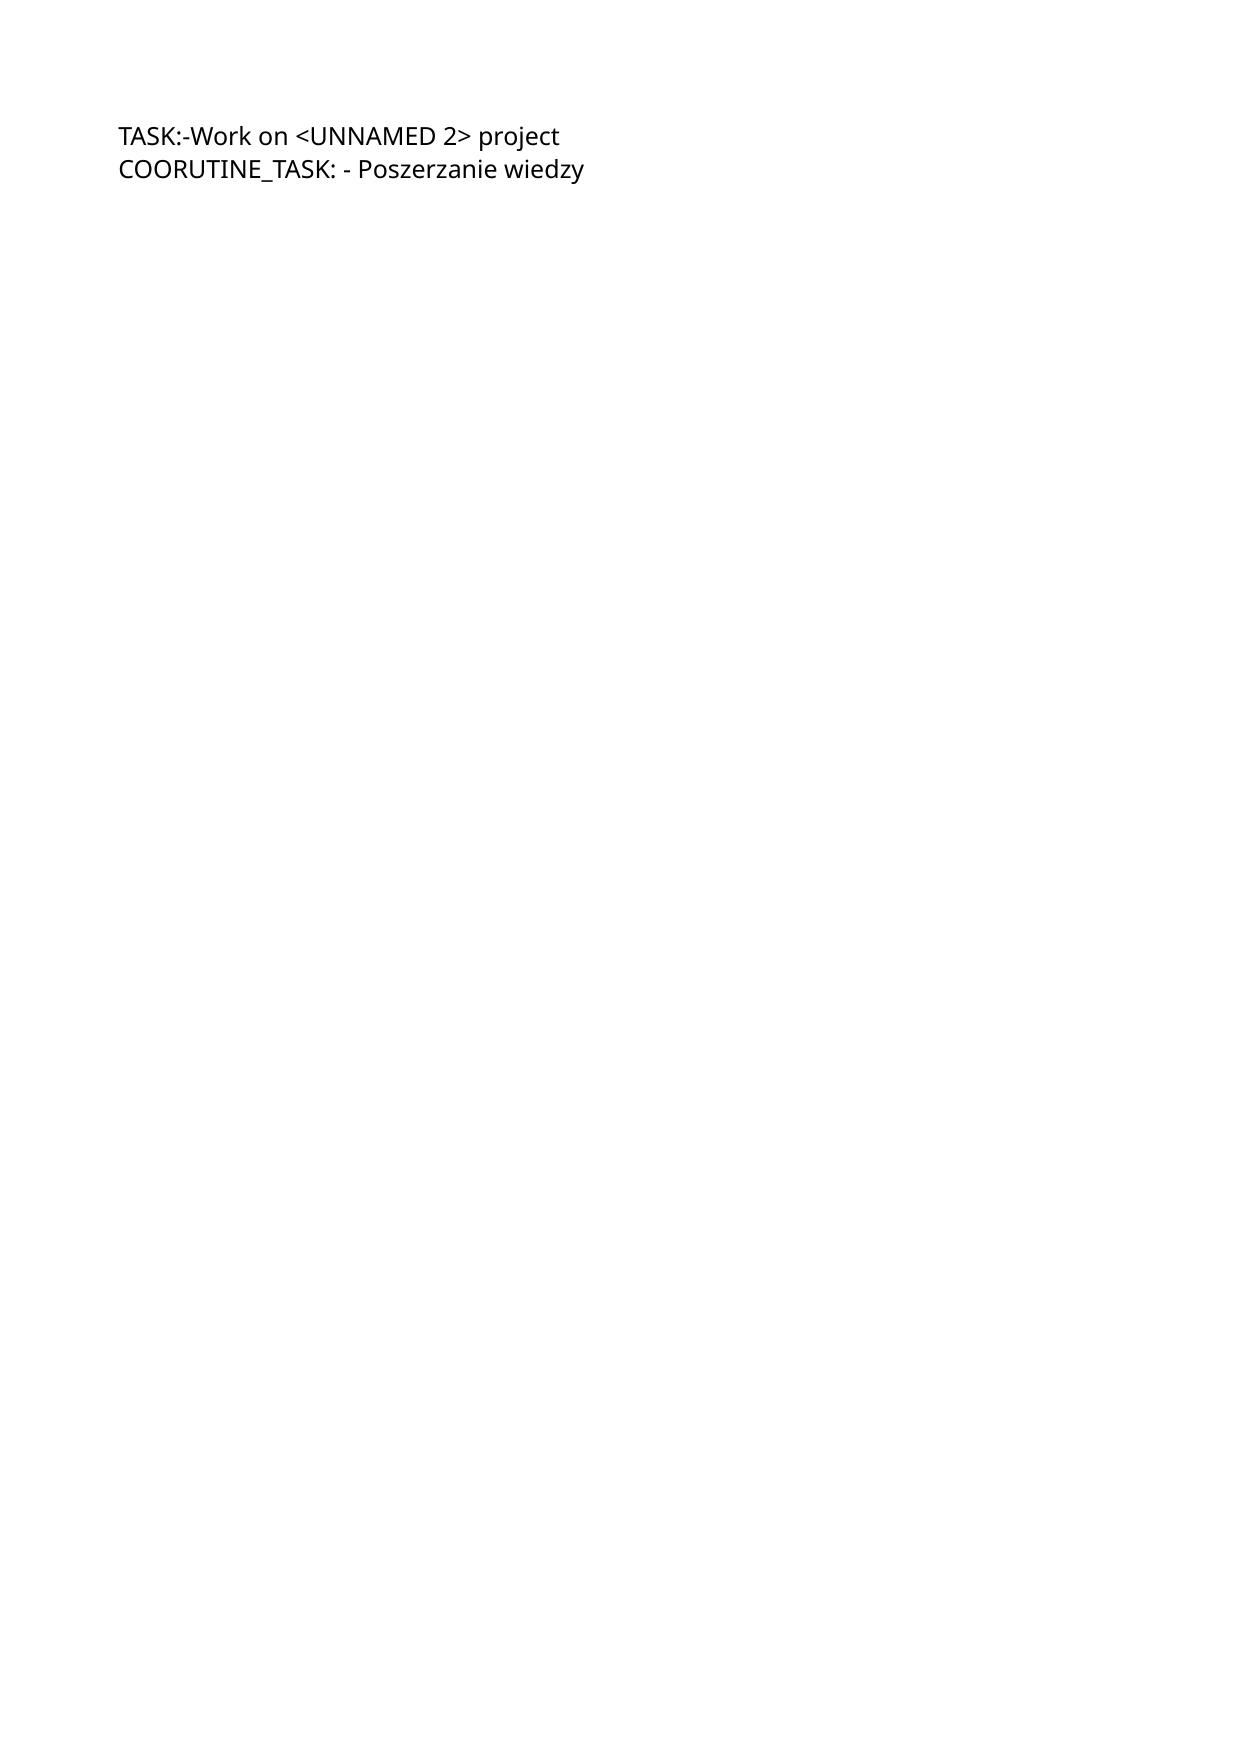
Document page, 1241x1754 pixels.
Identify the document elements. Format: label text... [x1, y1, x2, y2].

text TASK:-Work on <UNNAMED 2> project [118, 118, 1122, 152]
text COORUTINE_TASK: - Poszerzanie wiedzy [118, 152, 1122, 186]
